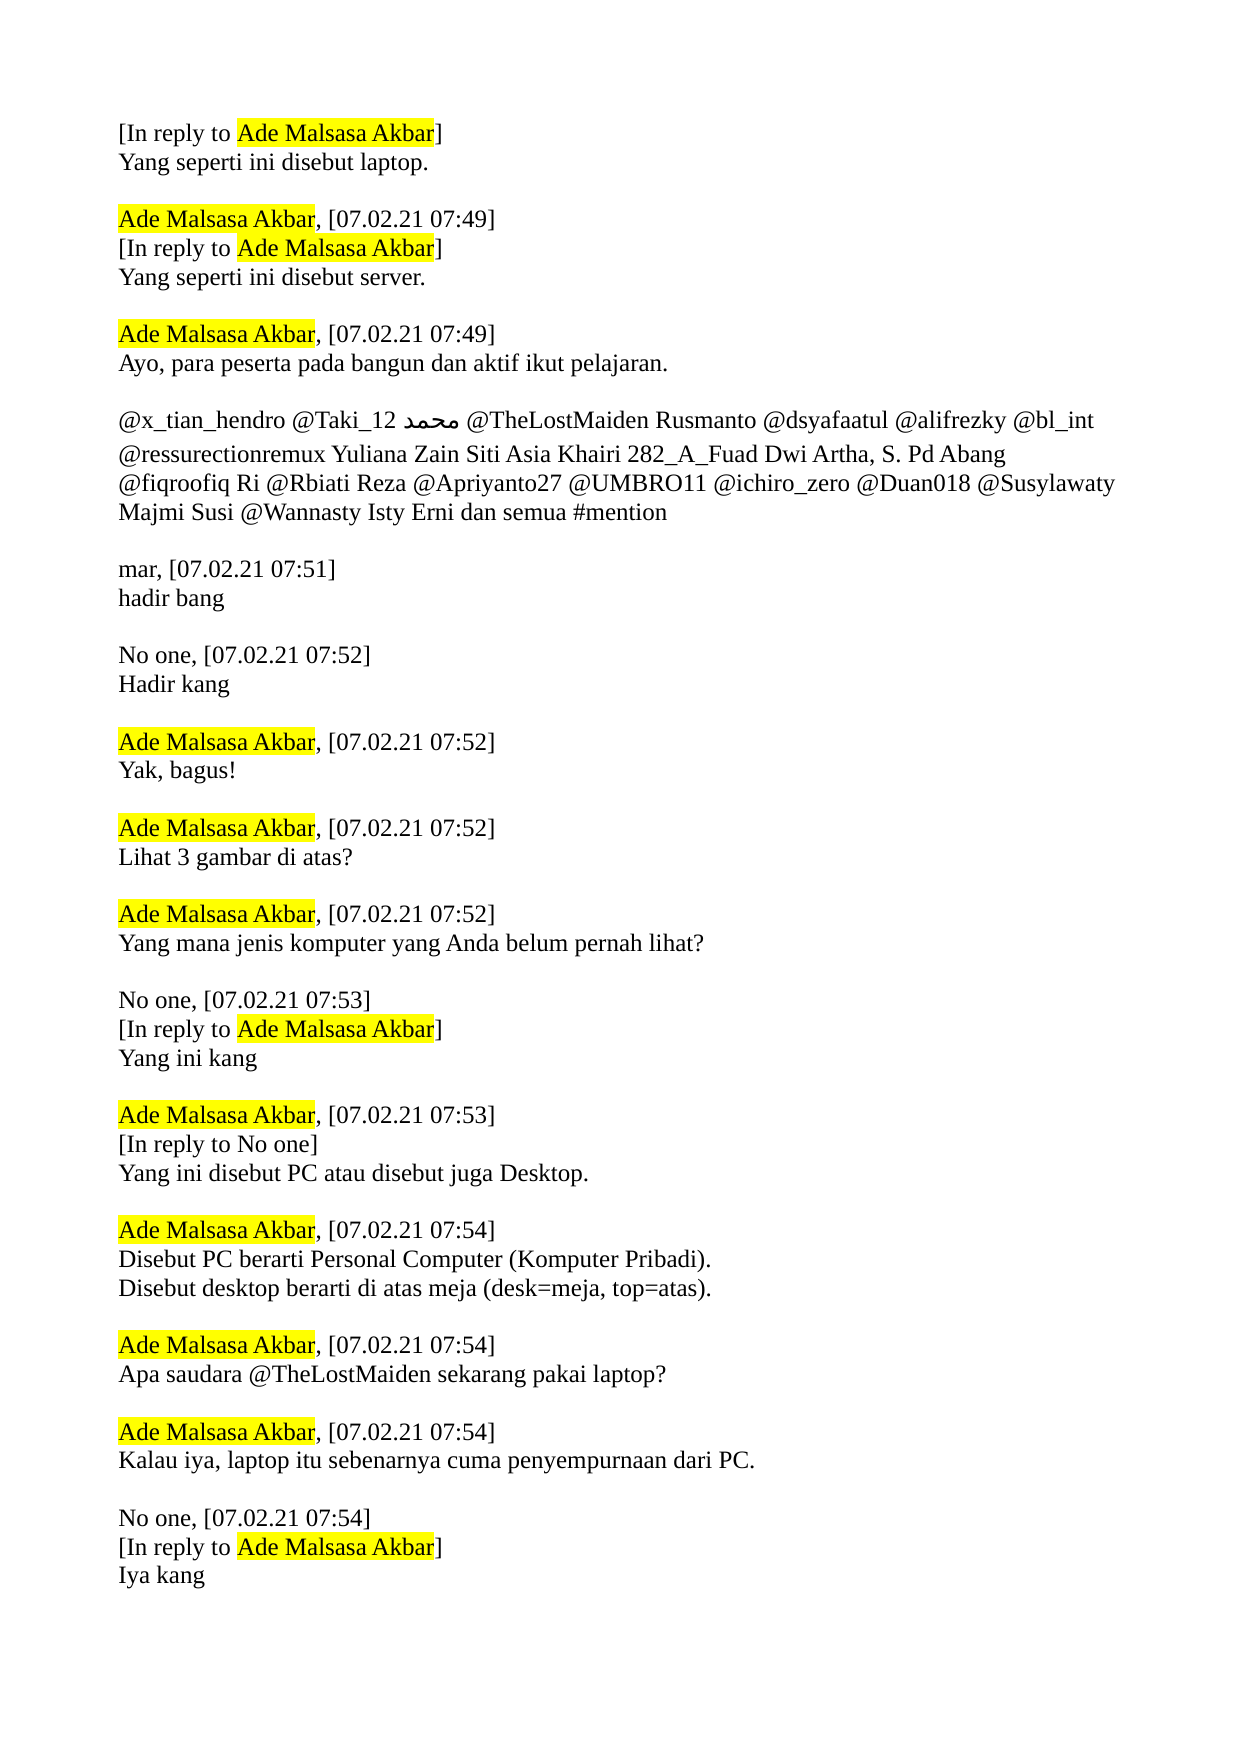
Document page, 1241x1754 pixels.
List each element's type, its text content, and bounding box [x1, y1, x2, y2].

text [In reply to Ade Malsasa Akbar] [118, 1014, 1122, 1043]
text Ayo, para peserta pada bangun dan aktif ikut pelajaran. [118, 348, 1122, 377]
text [In reply to Ade Malsasa Akbar] [118, 118, 1122, 147]
text Iya kang [118, 1560, 1122, 1589]
text Yang ini disebut PC atau disebut juga Desktop. [118, 1158, 1122, 1187]
text Yang mana jenis komputer yang Anda belum pernah lihat? [118, 928, 1122, 957]
text Ade Malsasa Akbar, [07.02.21 07:54] [118, 1330, 1122, 1359]
text Ade Malsasa Akbar, [07.02.21 07:52] [118, 813, 1122, 842]
text Lihat 3 gambar di atas? [118, 842, 1122, 870]
text No one, [07.02.21 07:53] [118, 985, 1122, 1014]
text Ade Malsasa Akbar, [07.02.21 07:52] [118, 727, 1122, 755]
text Disebut desktop berarti di atas meja (desk=meja, top=atas). [118, 1273, 1122, 1302]
text Ade Malsasa Akbar, [07.02.21 07:49] [118, 319, 1122, 348]
text Yang seperti ini disebut server. [118, 262, 1122, 291]
text Yak, bagus! [118, 755, 1122, 784]
text mar, [07.02.21 07:51] [118, 554, 1122, 583]
text Ade Malsasa Akbar, [07.02.21 07:52] [118, 899, 1122, 928]
text Disebut PC berarti Personal Computer (Komputer Pribadi). [118, 1244, 1122, 1273]
text Ade Malsasa Akbar, [07.02.21 07:53] [118, 1100, 1122, 1129]
text [In reply to Ade Malsasa Akbar] [118, 233, 1122, 262]
text No one, [07.02.21 07:52] [118, 640, 1122, 669]
text Apa saudara @TheLostMaiden sekarang pakai laptop? [118, 1359, 1122, 1388]
text Ade Malsasa Akbar, [07.02.21 07:54] [118, 1215, 1122, 1244]
text Ade Malsasa Akbar, [07.02.21 07:49] [118, 204, 1122, 233]
text Hadir kang [118, 669, 1122, 698]
text Yang seperti ini disebut laptop. [118, 147, 1122, 176]
text [In reply to Ade Malsasa Akbar] [118, 1532, 1122, 1560]
text No one, [07.02.21 07:54] [118, 1503, 1122, 1532]
text @x_tian_hendro @Taki_12 محمد @TheLostMaiden Rusmanto @dsyafaatul @alifrezky @bl_int @ressurectionremux Yuliana Zain Siti Asia Khairi 282_A_Fuad Dwi Artha, S. Pd Abang @fiqroofiq Ri @Rbiati Reza @Apriyanto27 @UMBRO11 @ichiro_zero @Duan018 @Susylawaty Majmi Susi @Wannasty Isty Erni dan semua #mention [118, 406, 1122, 525]
text Kalau iya, laptop itu sebenarnya cuma penyempurnaan dari PC. [118, 1445, 1122, 1474]
text Yang ini kang [118, 1043, 1122, 1072]
text [In reply to No one] [118, 1129, 1122, 1158]
text hadir bang [118, 583, 1122, 612]
text Ade Malsasa Akbar, [07.02.21 07:54] [118, 1417, 1122, 1445]
